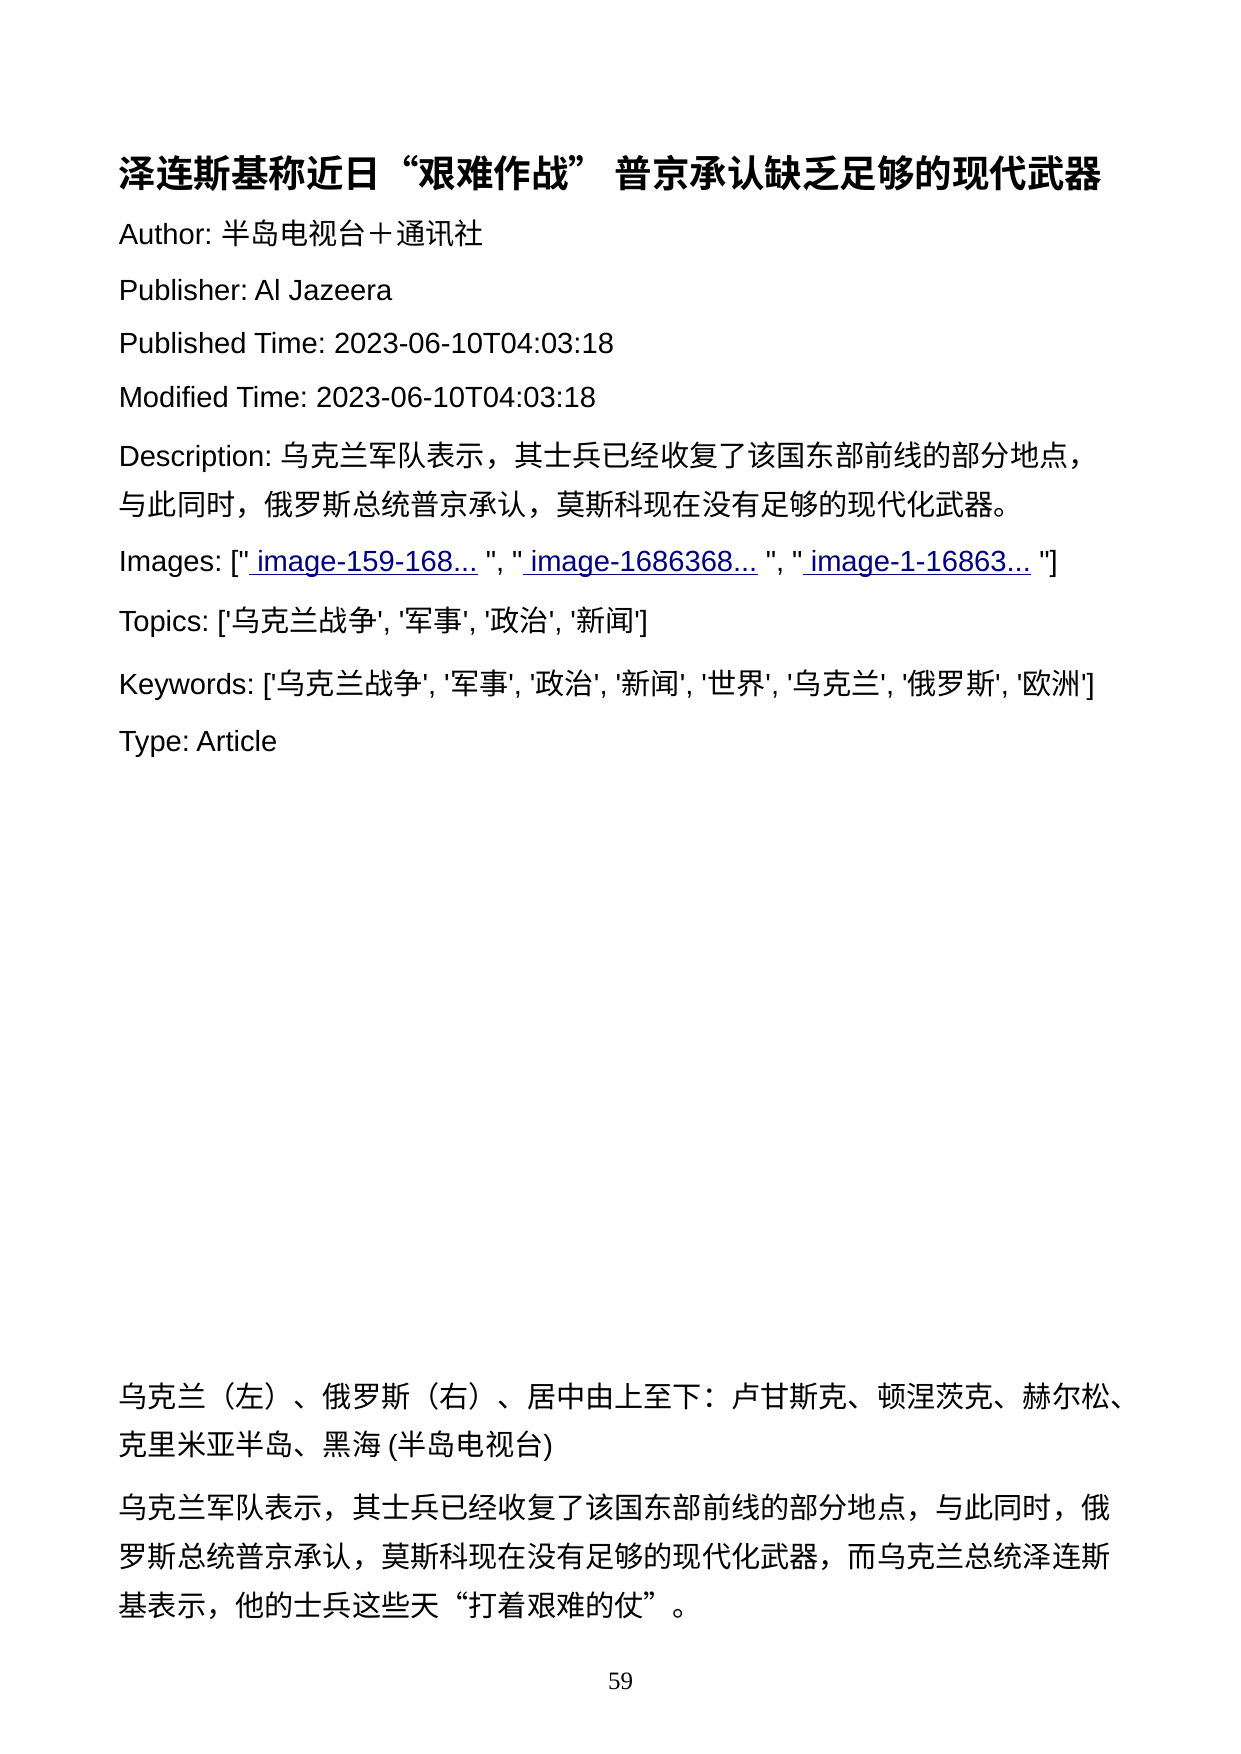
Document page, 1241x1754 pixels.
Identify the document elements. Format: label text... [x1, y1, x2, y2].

text Type: Article [118, 724, 1122, 757]
text Description: 乌克兰军队表示，其士兵已经收复了该国东部前线的部分地点，与此同时，俄罗斯总统普京承认，莫斯科现在没有足够的现代化武器。 [118, 433, 1122, 524]
text Keywords: ['乌克兰战争', '军事', '政治', '新闻', '世界', '乌克兰', '俄罗斯', '欧洲'] [118, 661, 1122, 703]
text Images: [" image-159-168... ", " image-1686368... ", " image-1-16863... "] [118, 544, 1122, 578]
text Topics: ['乌克兰战争', '军事', '政治', '新闻'] [118, 598, 1122, 640]
text Author: 半岛电视台＋通讯社 [118, 210, 1122, 253]
text Modified Time: 2023-06-10T04:03:18 [118, 380, 1122, 413]
text Publisher: Al Jazeera [118, 273, 1122, 307]
text Published Time: 2023-06-10T04:03:18 [118, 327, 1122, 360]
text 乌克兰（左）、俄罗斯（右）、居中由上至下：卢甘斯克、顿涅茨克、赫尔松、克里米亚半岛、黑海 (半岛电视台) [118, 777, 1122, 1464]
subtitle 泽连斯基称近日“艰难作战” 普京承认缺乏足够的现代武器 [118, 143, 1122, 198]
text 乌克兰军队表示，其士兵已经收复了该国东部前线的部分地点，与此同时，俄罗斯总统普京承认，莫斯科现在没有足够的现代化武器，而乌克兰总统泽连斯基表示，他的士兵这些天“打着艰难的仗”。 [118, 1485, 1122, 1624]
